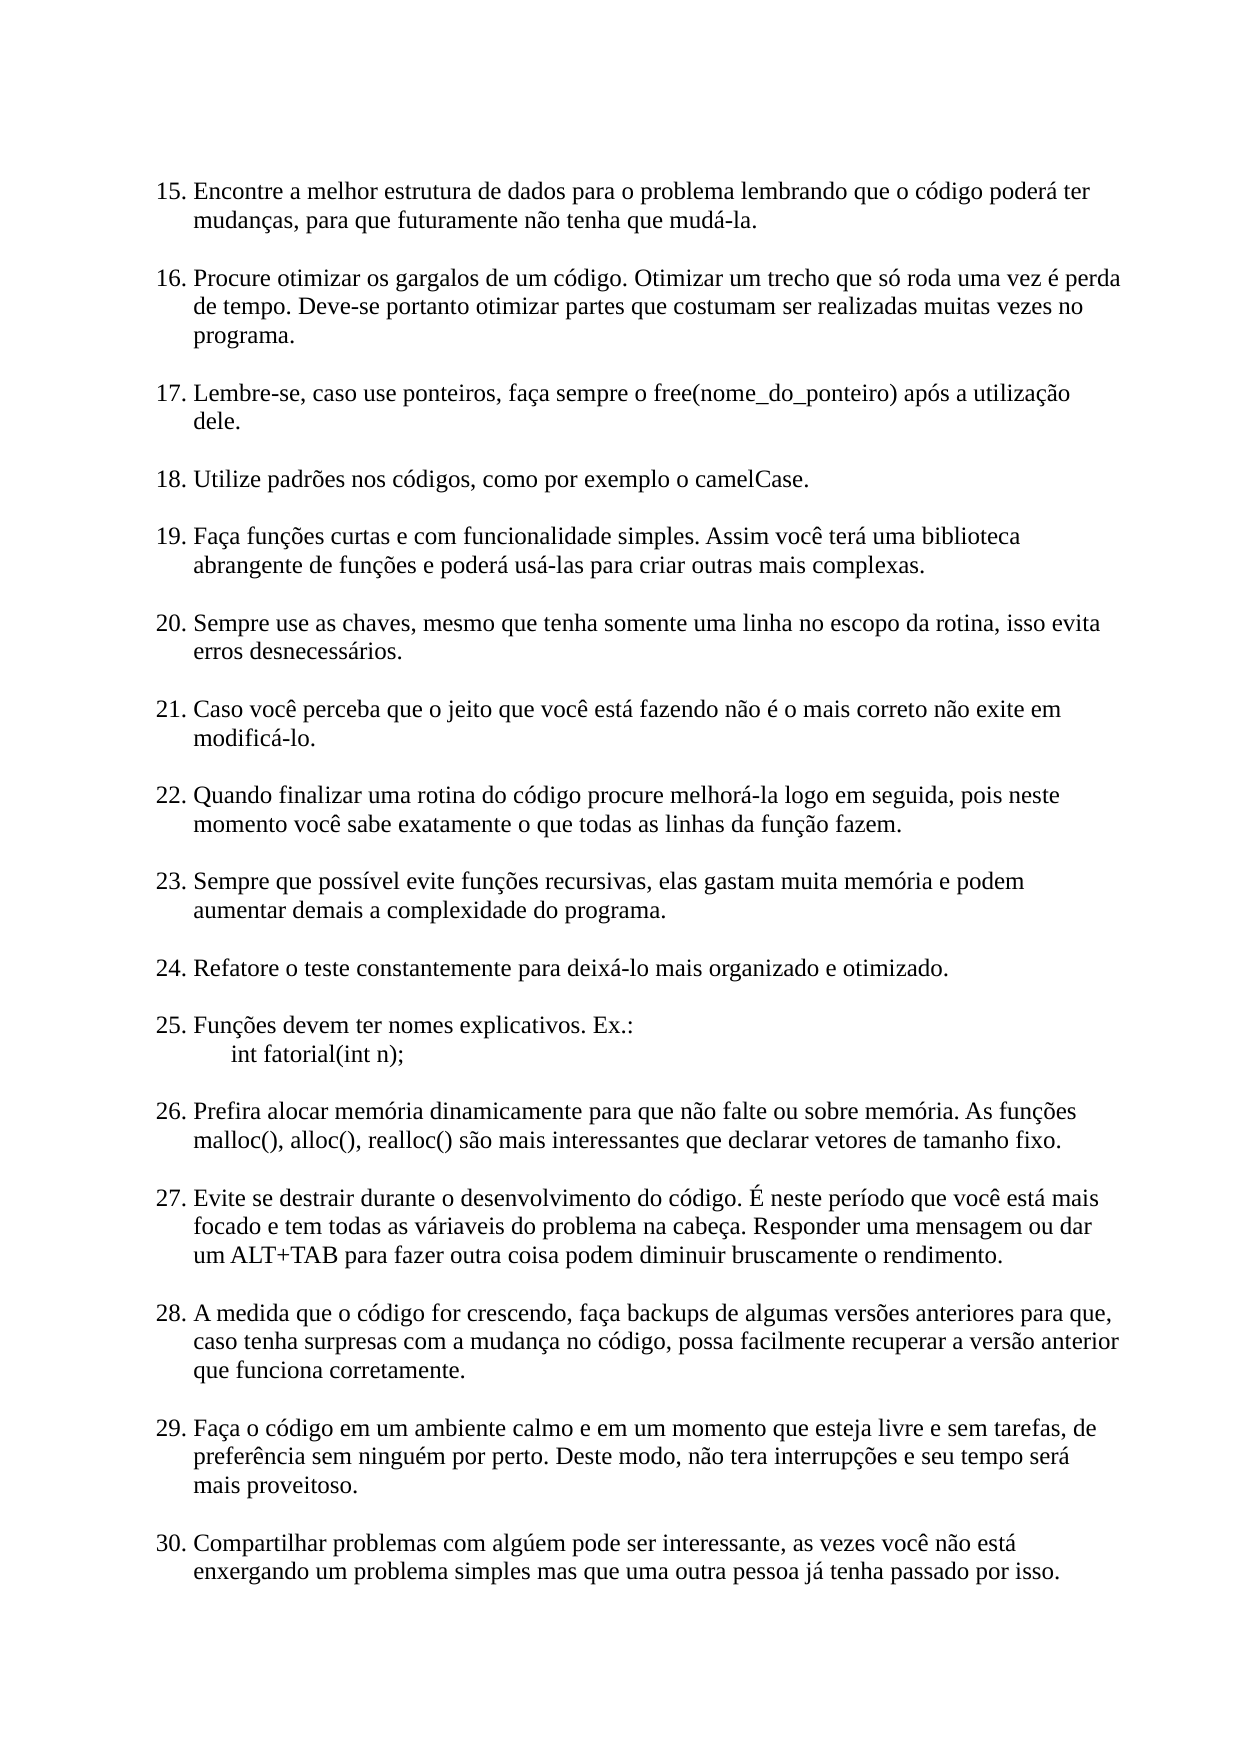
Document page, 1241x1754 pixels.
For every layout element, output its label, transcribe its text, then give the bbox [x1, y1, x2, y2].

list Compartilhar problemas com algúem pode ser interessante, as vezes você não está enxergando um problema simples mas que uma outra pessoa já tenha passado por isso. [156, 1528, 1122, 1585]
list Faça o código em um ambiente calmo e em um momento que esteja livre e sem tarefas, de preferência sem ninguém por perto. Deste modo, não tera interrupções e seu tempo será mais proveitoso. [156, 1413, 1122, 1499]
list Prefira alocar memória dinamicamente para que não falte ou sobre memória. As funções malloc(), alloc(), realloc() são mais interessantes que declarar vetores de tamanho fixo. [156, 1096, 1122, 1154]
list Caso você perceba que o jeito que você está fazendo não é o mais correto não exite em modificá-lo. [156, 694, 1122, 751]
list Procure otimizar os gargalos de um código. Otimizar um trecho que só roda uma vez é perda de tempo. Deve-se portanto otimizar partes que costumam ser realizadas muitas vezes no programa. [156, 263, 1122, 349]
list Evite se destrair durante o desenvolvimento do código. É neste período que você está mais focado e tem todas as váriaveis do problema na cabeça. Responder uma mensagem ou dar um ALT+TAB para fazer outra coisa podem diminuir bruscamente o rendimento. [156, 1183, 1122, 1269]
list Refatore o teste constantemente para deixá-lo mais organizado e otimizado. [156, 953, 1122, 981]
list Sempre use as chaves, mesmo que tenha somente uma linha no escopo da rotina, isso evita erros desnecessários. [156, 608, 1122, 665]
list Lembre-se, caso use ponteiros, faça sempre o free(nome_do_ponteiro) após a utilização dele. [156, 378, 1122, 435]
list Funções devem ter nomes explicativos. Ex.: [156, 1010, 1122, 1039]
list int fatorial(int n); [193, 1039, 1122, 1068]
list A medida que o código for crescendo, faça backups de algumas versões anteriores para que, caso tenha surpresas com a mudança no código, possa facilmente recuperar a versão anterior que funciona corretamente. [156, 1298, 1122, 1384]
list Utilize padrões nos códigos, como por exemplo o camelCase. [156, 464, 1122, 493]
list Encontre a melhor estrutura de dados para o problema lembrando que o código poderá ter mudanças, para que futuramente não tenha que mudá-la. [156, 176, 1122, 234]
list Quando finalizar uma rotina do código procure melhorá-la logo em seguida, pois neste momento você sabe exatamente o que todas as linhas da função fazem. [156, 780, 1122, 838]
list Faça funções curtas e com funcionalidade simples. Assim você terá uma biblioteca abrangente de funções e poderá usá-las para criar outras mais complexas. [156, 521, 1122, 579]
list Sempre que possível evite funções recursivas, elas gastam muita memória e podem aumentar demais a complexidade do programa. [156, 866, 1122, 924]
